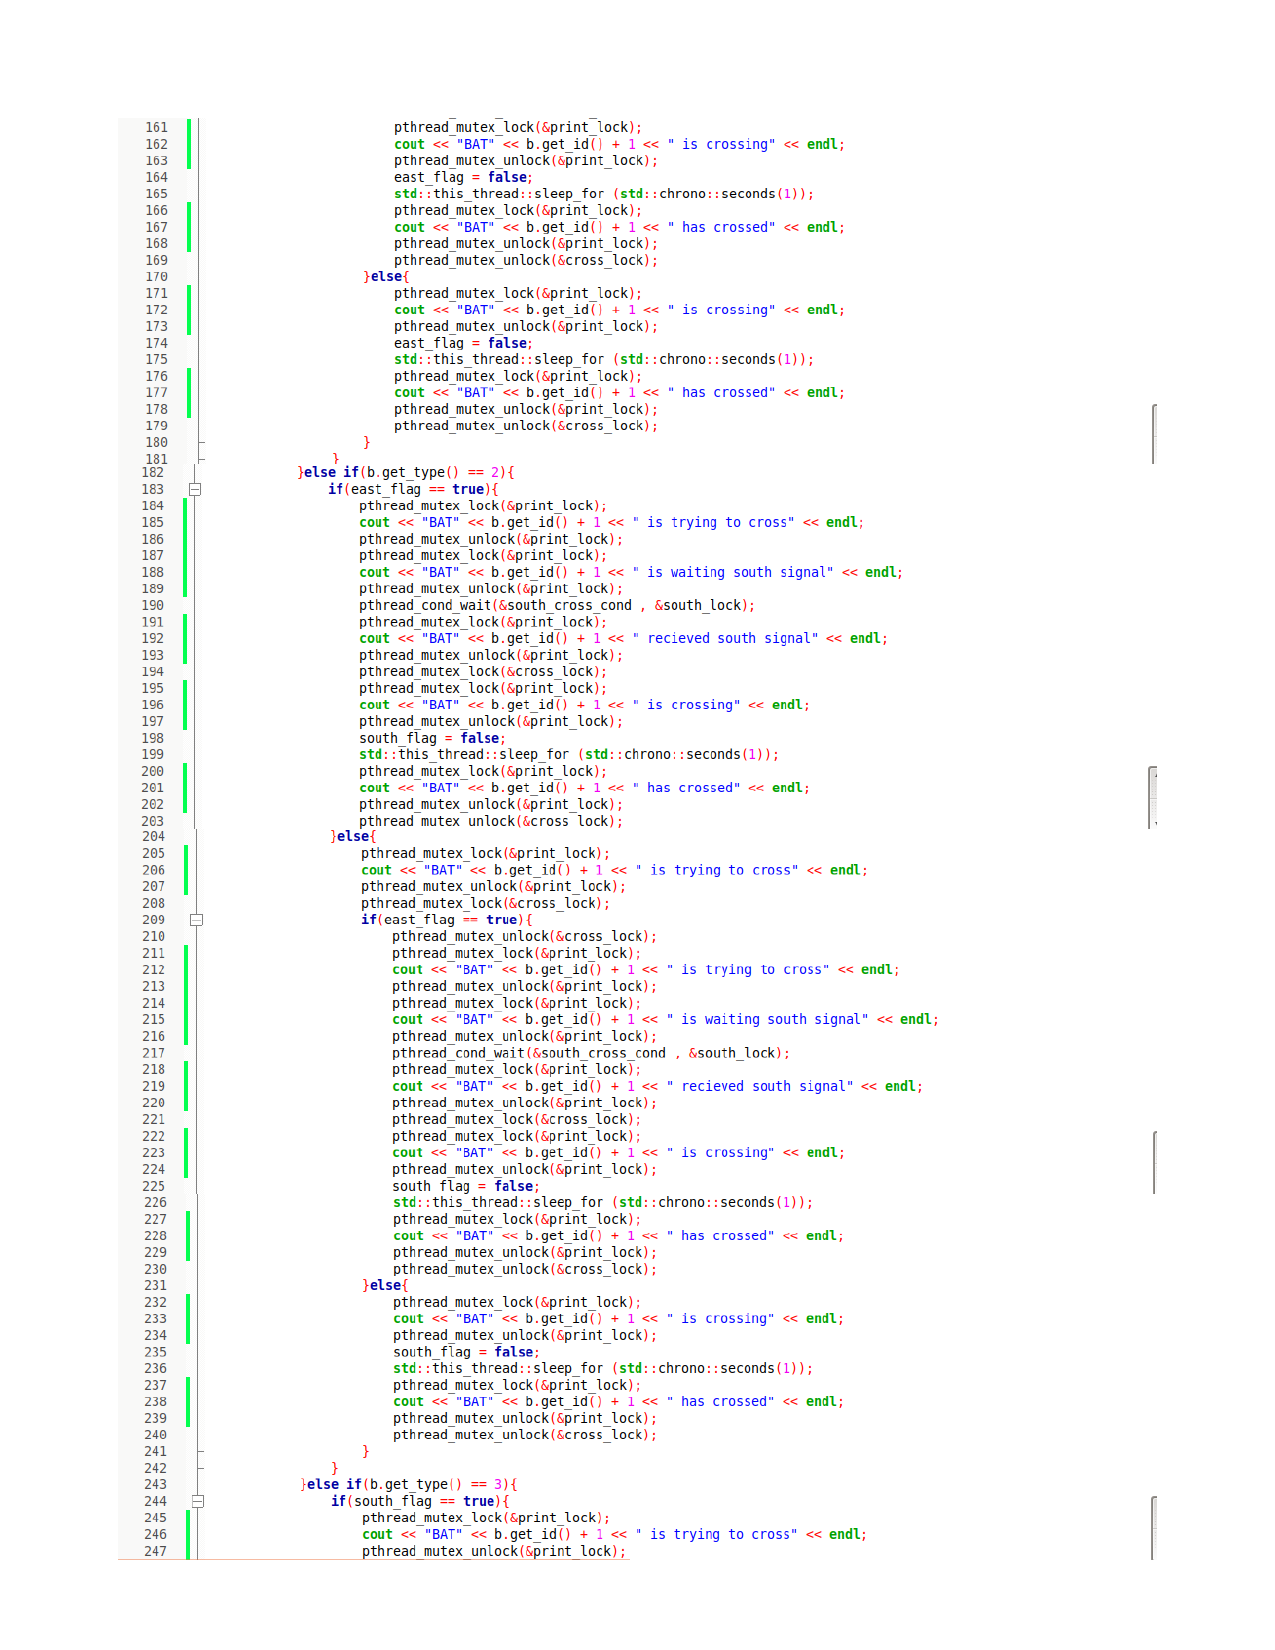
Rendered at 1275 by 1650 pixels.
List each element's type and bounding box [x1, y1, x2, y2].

picture [118, 118, 1157, 1560]
